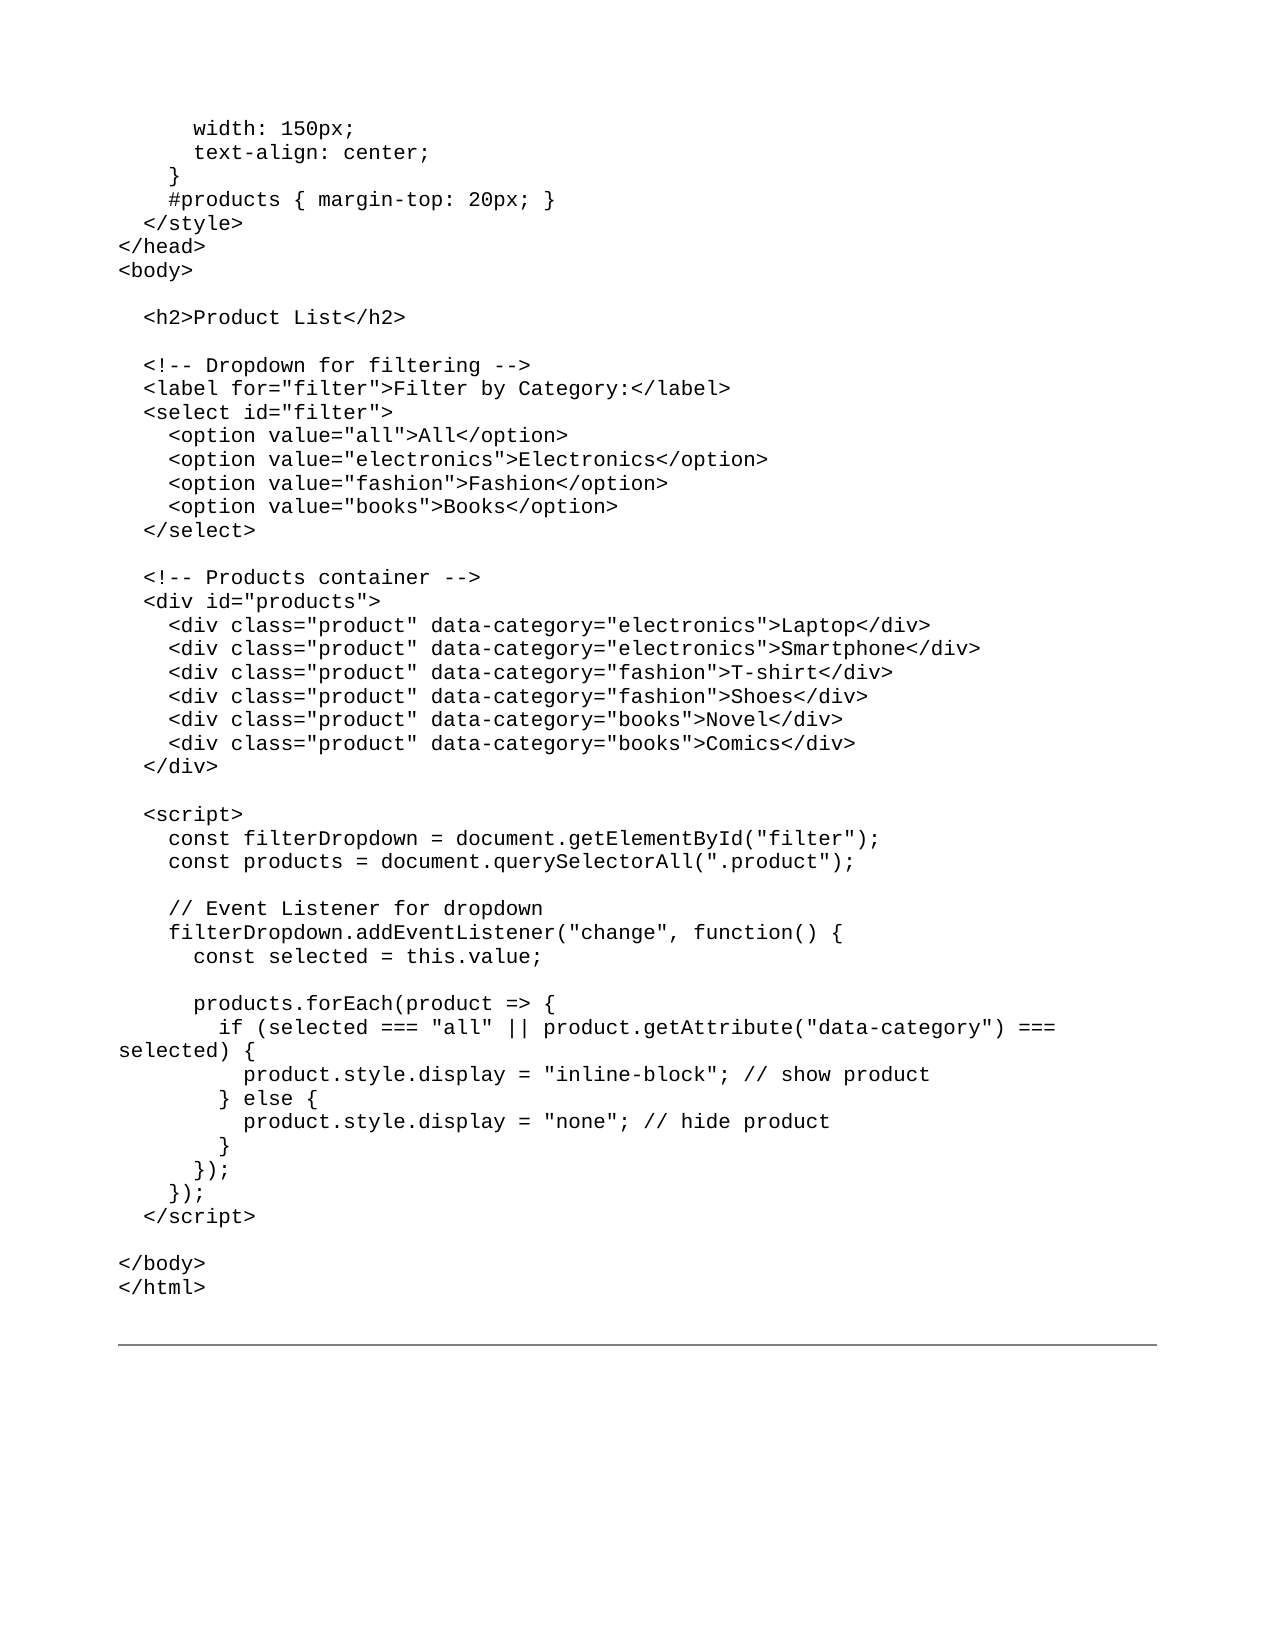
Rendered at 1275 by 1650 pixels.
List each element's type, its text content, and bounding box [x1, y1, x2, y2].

text <option value="books">Books</option> [118, 496, 1157, 520]
text </head> [118, 236, 1157, 260]
text #products { margin-top: 20px; } [118, 189, 1157, 213]
text <div class="product" data-category="electronics">Laptop</div> [118, 615, 1157, 638]
text </html> [118, 1277, 1157, 1300]
text <script> [118, 804, 1157, 827]
text <div class="product" data-category="fashion">Shoes</div> [118, 686, 1157, 709]
text <h2>Product List</h2> [118, 307, 1157, 331]
text product.style.display = "inline-block"; // show product [118, 1064, 1157, 1088]
text <!-- Products container --> [118, 567, 1157, 591]
text filterDropdown.addEventListener("change", function() { [118, 922, 1157, 946]
text products.forEach(product => { [118, 993, 1157, 1017]
text } [118, 165, 1157, 189]
text const filterDropdown = document.getElementById("filter"); [118, 827, 1157, 851]
text <div class="product" data-category="fashion">T-shirt</div> [118, 662, 1157, 686]
text <!-- Dropdown for filtering --> [118, 354, 1157, 378]
text if (selected === "all" || product.getAttribute("data-category") === selected) { [118, 1017, 1157, 1064]
text } [118, 1135, 1157, 1158]
text product.style.display = "none"; // hide product [118, 1111, 1157, 1135]
text <option value="all">All</option> [118, 426, 1157, 449]
text <select id="filter"> [118, 402, 1157, 426]
text }); [118, 1158, 1157, 1182]
text text-align: center; [118, 142, 1157, 165]
text </div> [118, 757, 1157, 780]
text <label for="filter">Filter by Category:</label> [118, 378, 1157, 402]
text const selected = this.value; [118, 946, 1157, 969]
text width: 150px; [118, 118, 1157, 142]
text </select> [118, 520, 1157, 544]
text // Event Listener for dropdown [118, 898, 1157, 922]
text </script> [118, 1206, 1157, 1229]
text <div class="product" data-category="books">Novel</div> [118, 709, 1157, 733]
text <div class="product" data-category="books">Comics</div> [118, 733, 1157, 757]
text <div id="products"> [118, 591, 1157, 615]
text const products = document.querySelectorAll(".product"); [118, 851, 1157, 875]
text </style> [118, 213, 1157, 236]
text <body> [118, 260, 1157, 284]
text }); [118, 1182, 1157, 1206]
text } else { [118, 1088, 1157, 1111]
text <div class="product" data-category="electronics">Smartphone</div> [118, 638, 1157, 662]
text </body> [118, 1253, 1157, 1277]
text <option value="electronics">Electronics</option> [118, 449, 1157, 473]
text <option value="fashion">Fashion</option> [118, 473, 1157, 496]
